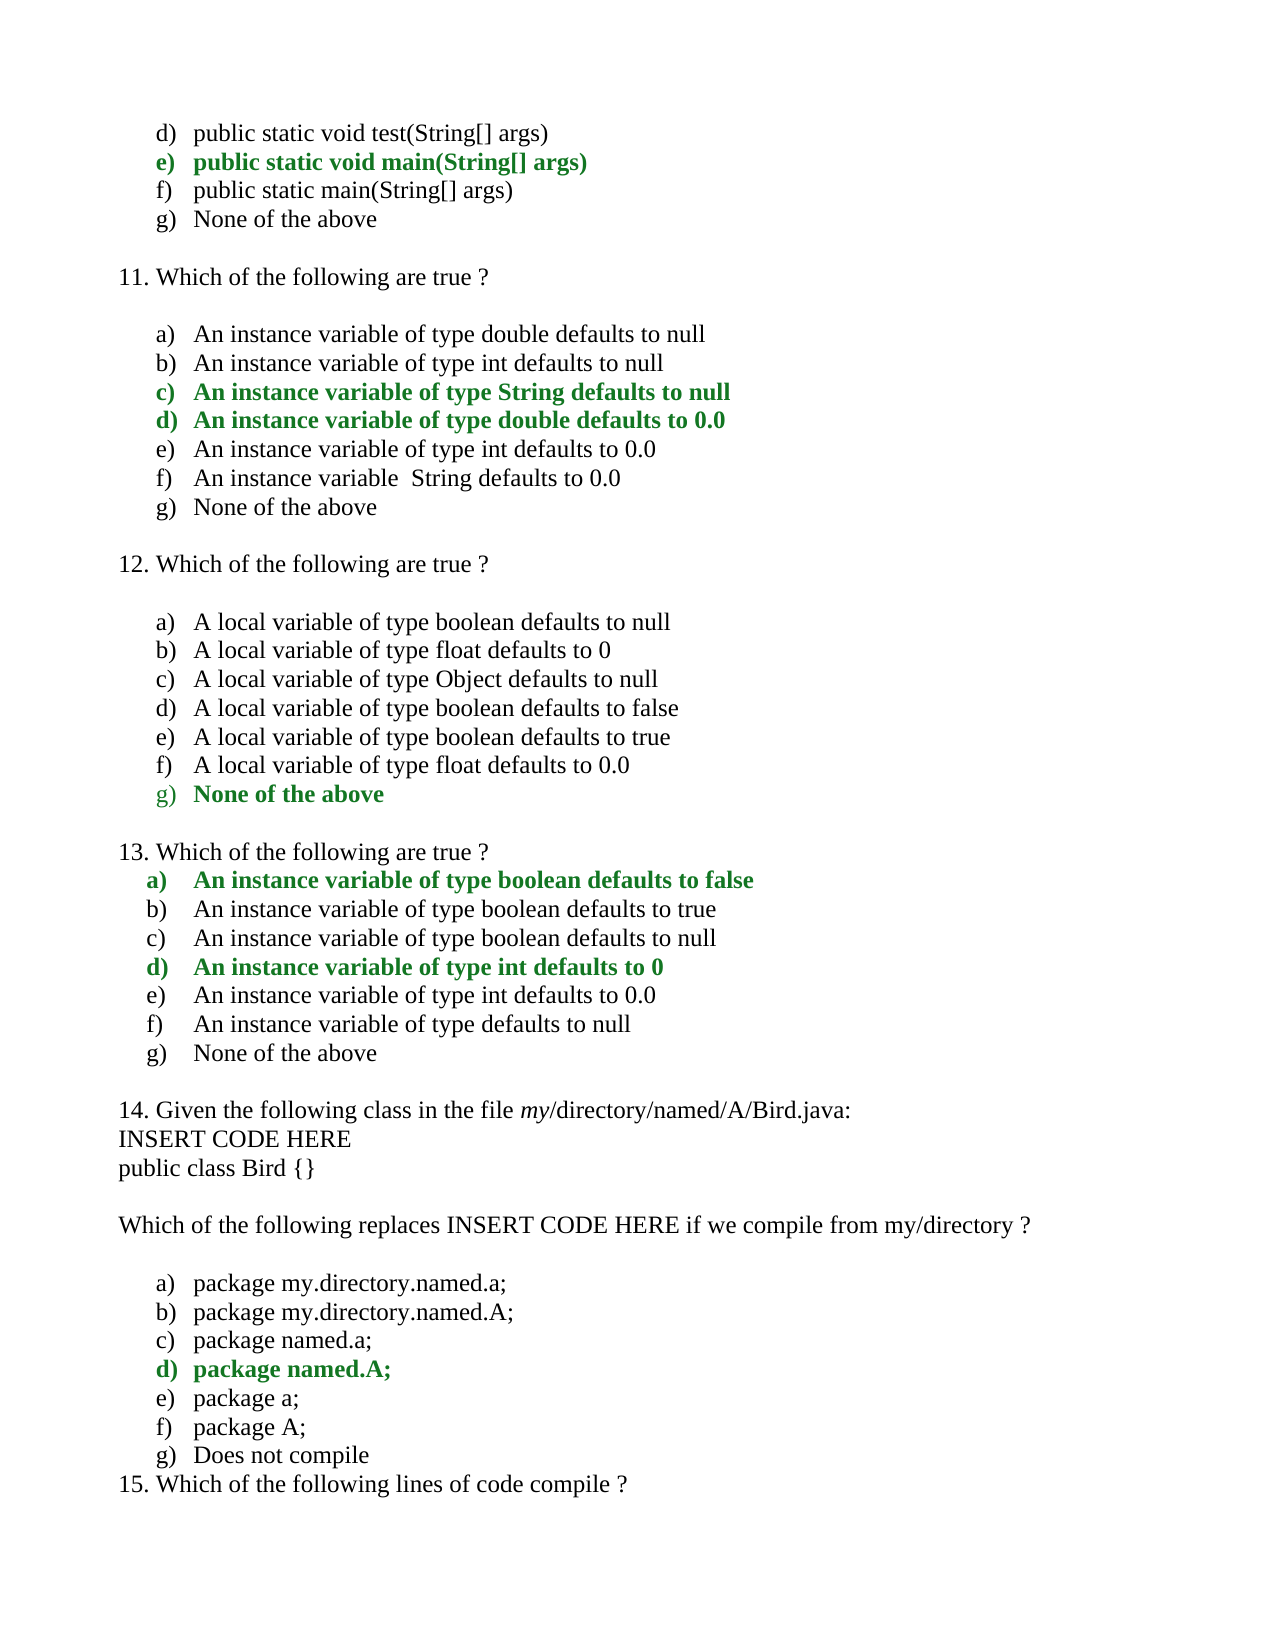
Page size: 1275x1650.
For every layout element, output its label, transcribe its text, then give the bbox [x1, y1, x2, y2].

list An instance variable of type String defaults to null [156, 377, 1157, 406]
list Does not compile [156, 1441, 1157, 1469]
list An instance variable of type boolean defaults to true [146, 894, 1157, 923]
list An instance variable of type int defaults to null [156, 348, 1157, 377]
list None of the above [156, 779, 1157, 808]
text 15. Which of the following lines of code compile ? [118, 1469, 1157, 1498]
list public static void main(String[] args) [156, 147, 1157, 176]
list A local variable of type boolean defaults to false [156, 693, 1157, 722]
text Which of the following replaces INSERT CODE HERE if we compile from my/directory ? [118, 1211, 1157, 1239]
list A local variable of type float defaults to 0.0 [156, 751, 1157, 779]
text 12. Which of the following are true ? [118, 549, 1157, 578]
list An instance variable of type int defaults to 0.0 [156, 434, 1157, 463]
list package my.directory.named.a; [156, 1268, 1157, 1297]
text INSERT CODE HERE [118, 1124, 1157, 1153]
list package named.a; [156, 1326, 1157, 1354]
list An instance variable of type int defaults to 0.0 [146, 981, 1157, 1009]
list An instance variable of type double defaults to null [156, 319, 1157, 348]
list None of the above [156, 492, 1157, 521]
list package my.directory.named.A; [156, 1297, 1157, 1326]
list An instance variable of type defaults to null [146, 1009, 1157, 1038]
text public class Bird {} [118, 1153, 1157, 1182]
list An instance variable of type boolean defaults to false [146, 866, 1157, 894]
list public static void test(String[] args) [156, 118, 1157, 147]
list A local variable of type Object defaults to null [156, 664, 1157, 693]
list package a; [156, 1383, 1157, 1412]
text 11. Which of the following are true ? [118, 262, 1157, 291]
list package named.A; [156, 1354, 1157, 1383]
list None of the above [146, 1038, 1157, 1067]
text 14. Given the following class in the file my/directory/named/A/Bird.java: [118, 1096, 1157, 1124]
list None of the above [156, 204, 1157, 233]
list An instance variable of type double defaults to 0.0 [156, 406, 1157, 434]
list A local variable of type float defaults to 0 [156, 636, 1157, 664]
list package A; [156, 1412, 1157, 1441]
list An instance variable of type boolean defaults to null [146, 923, 1157, 952]
list An instance variable of type int defaults to 0 [146, 952, 1157, 981]
list A local variable of type boolean defaults to null [156, 607, 1157, 636]
list A local variable of type boolean defaults to true [156, 722, 1157, 751]
list An instance variable String defaults to 0.0 [156, 463, 1157, 492]
list 13. Which of the following are true ? [81, 837, 1157, 866]
list public static main(String[] args) [156, 176, 1157, 204]
